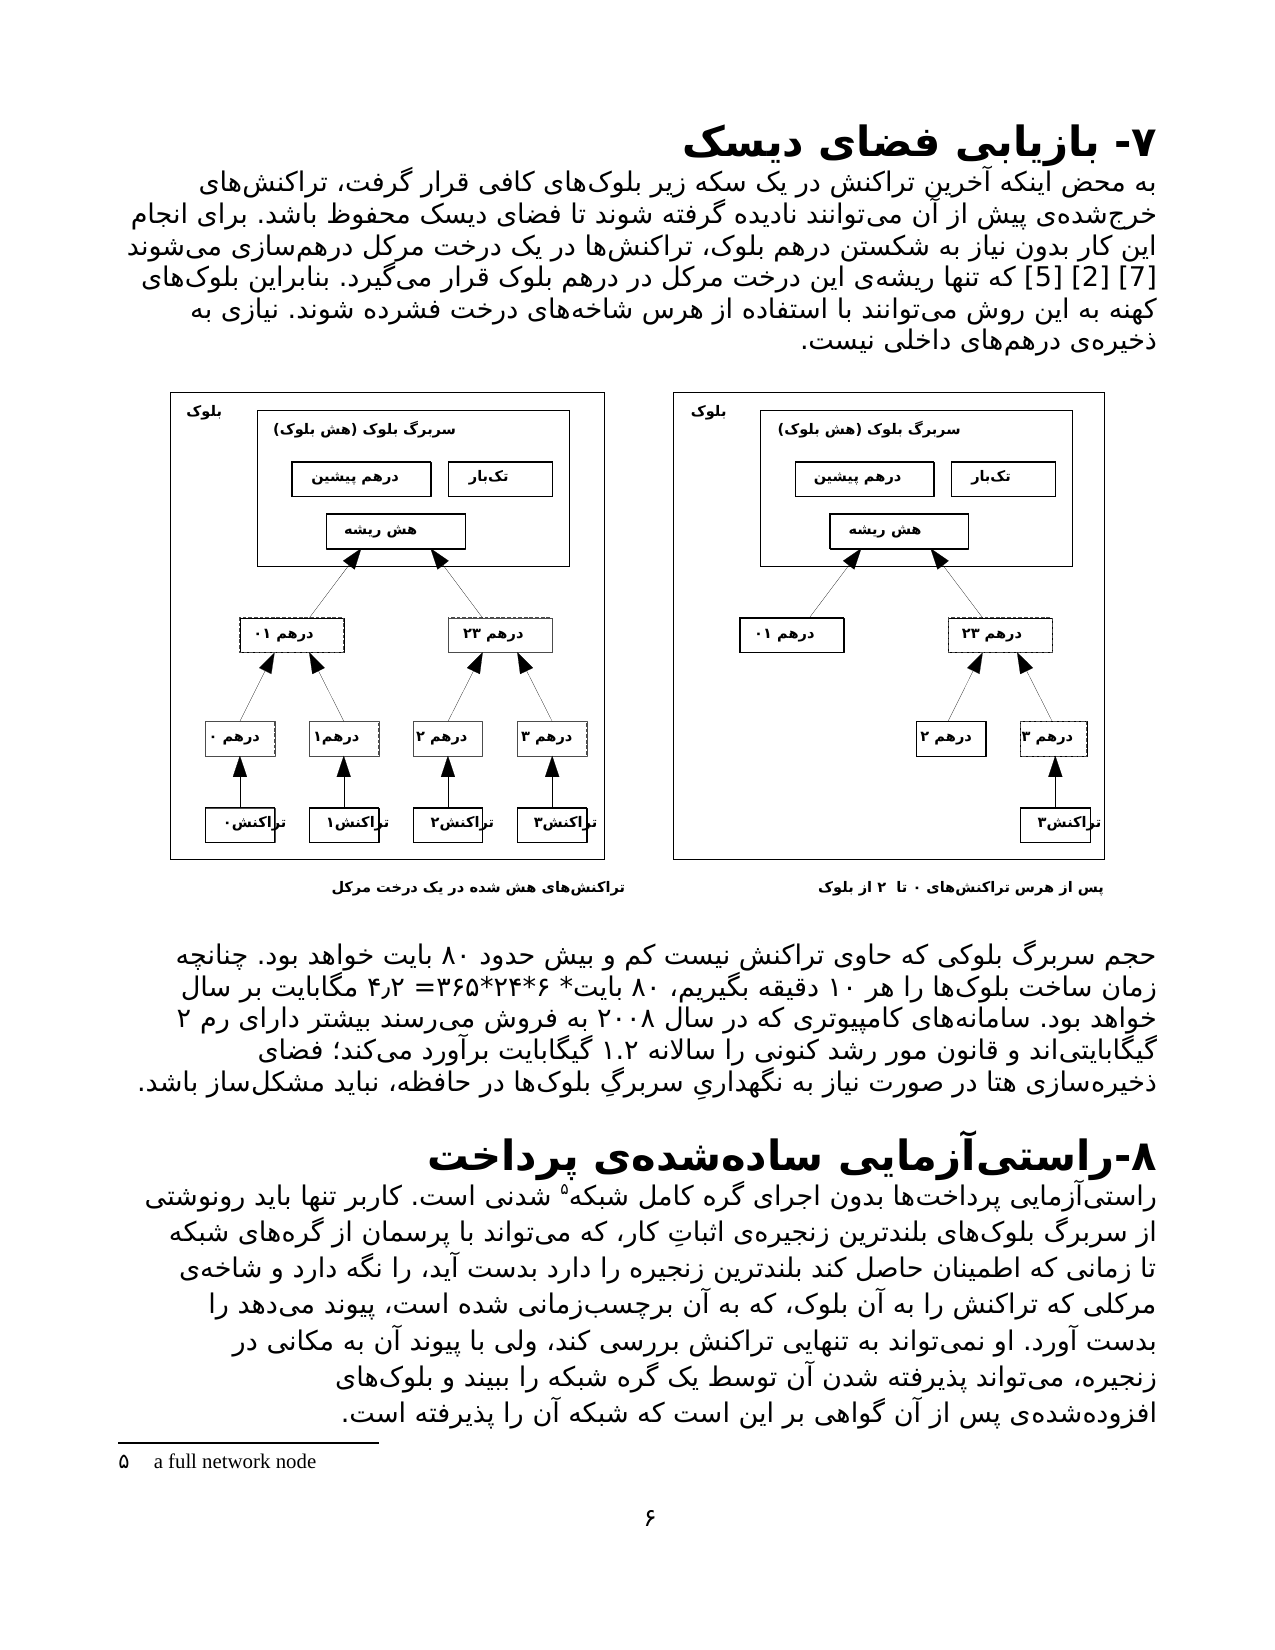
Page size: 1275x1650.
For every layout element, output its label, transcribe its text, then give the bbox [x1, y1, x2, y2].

text راستی‌آزمایی پرداخت‌ها بدون اجرای گره کامل شبکه شدنی است. کاربر تنها باید رونوشتی از سربرگ‌ بلوک‌های بلندترین زنجیره‌ی اثباتِ کار، که می‌تواند با پرسمان از گره‌های شبکه تا زمانی که اطمینان حاصل کند بلندترین زنجیره را دارد بدست آید، را نگه دارد و شاخه‌ی مرکلی که تراکنش را به آن بلوک، که به آن برچسب‌زمانی شده است، پیوند می‌دهد را بدست آورد. او نمی‌تواند به تنهایی تراکنش بررسی کند، ولی با پیوند آن به مکانی در زنجیره، می‌تواند پذیرفته شدن آن توسط یک گره شبکه را ببیند و بلوک‌های افزوده‌شده‌ی پس از آن گواهی بر این است که شبکه آن را پذیرفته است. [118, 1180, 1157, 1429]
text a full network node [118, 1449, 1157, 1473]
text حجم سربرگ بلوکی که حاوی تراکنش نیست کم و بیش حدود ۸۰ بایت خواهد بود. چنانچه زمان ساخت بلوک‌ها را هر ۱۰ دقیقه بگیریم، ۸۰ بایت* ۶*۲۴*۳۶۵= ۴٫۲ مگابایت بر سال خواهد بود. سامانه‌های کامپیوتری که در سال ۲۰۰۸ به فروش می‌رسند بیشتر دارای رم ۲ گیگابایتی‌اند و قانون مور رشد کنونی را سالانه ۱.۲ گیگابایت برآورد می‌کند؛ فضای ذخیره‌سازی هتا در صورت نیاز به نگهداریِ سربرگ‌ِ بلوک‌ها در حافظه، نباید مشکل‌ساز باشد. [118, 940, 1157, 1097]
text ۷- بازیابی فضای دیسک [118, 118, 1157, 167]
text ۸-راستی‌آزمایی ساده‌شده‌ی پرداخت [118, 1132, 1157, 1180]
text به محض اینکه آخرین تراکنش در یک سکه زیر بلوک‌های کافی قرار گرفت، تراکنش‌های خرج‌شده‌ی پیش از آن می‌توانند نادیده گرفته شوند تا فضای دیسک محفوظ باشد. برای انجام این کار بدون نیاز به شکستن درهم بلوک، تراکنش‌ها در یک درخت مرکل درهم‌سازی می‌شوند [7] [2] [5] که تنها ریشه‌ی این درخت مرکل در درهم بلوک قرار می‌گیرد. بنابراین بلوک‌های کهنه به این روش می‌توانند با استفاده از هرس شاخه‌های درخت فشرده شوند. نیازی به ذخیره‌ی درهم‌های داخلی نیست. [118, 167, 1157, 356]
